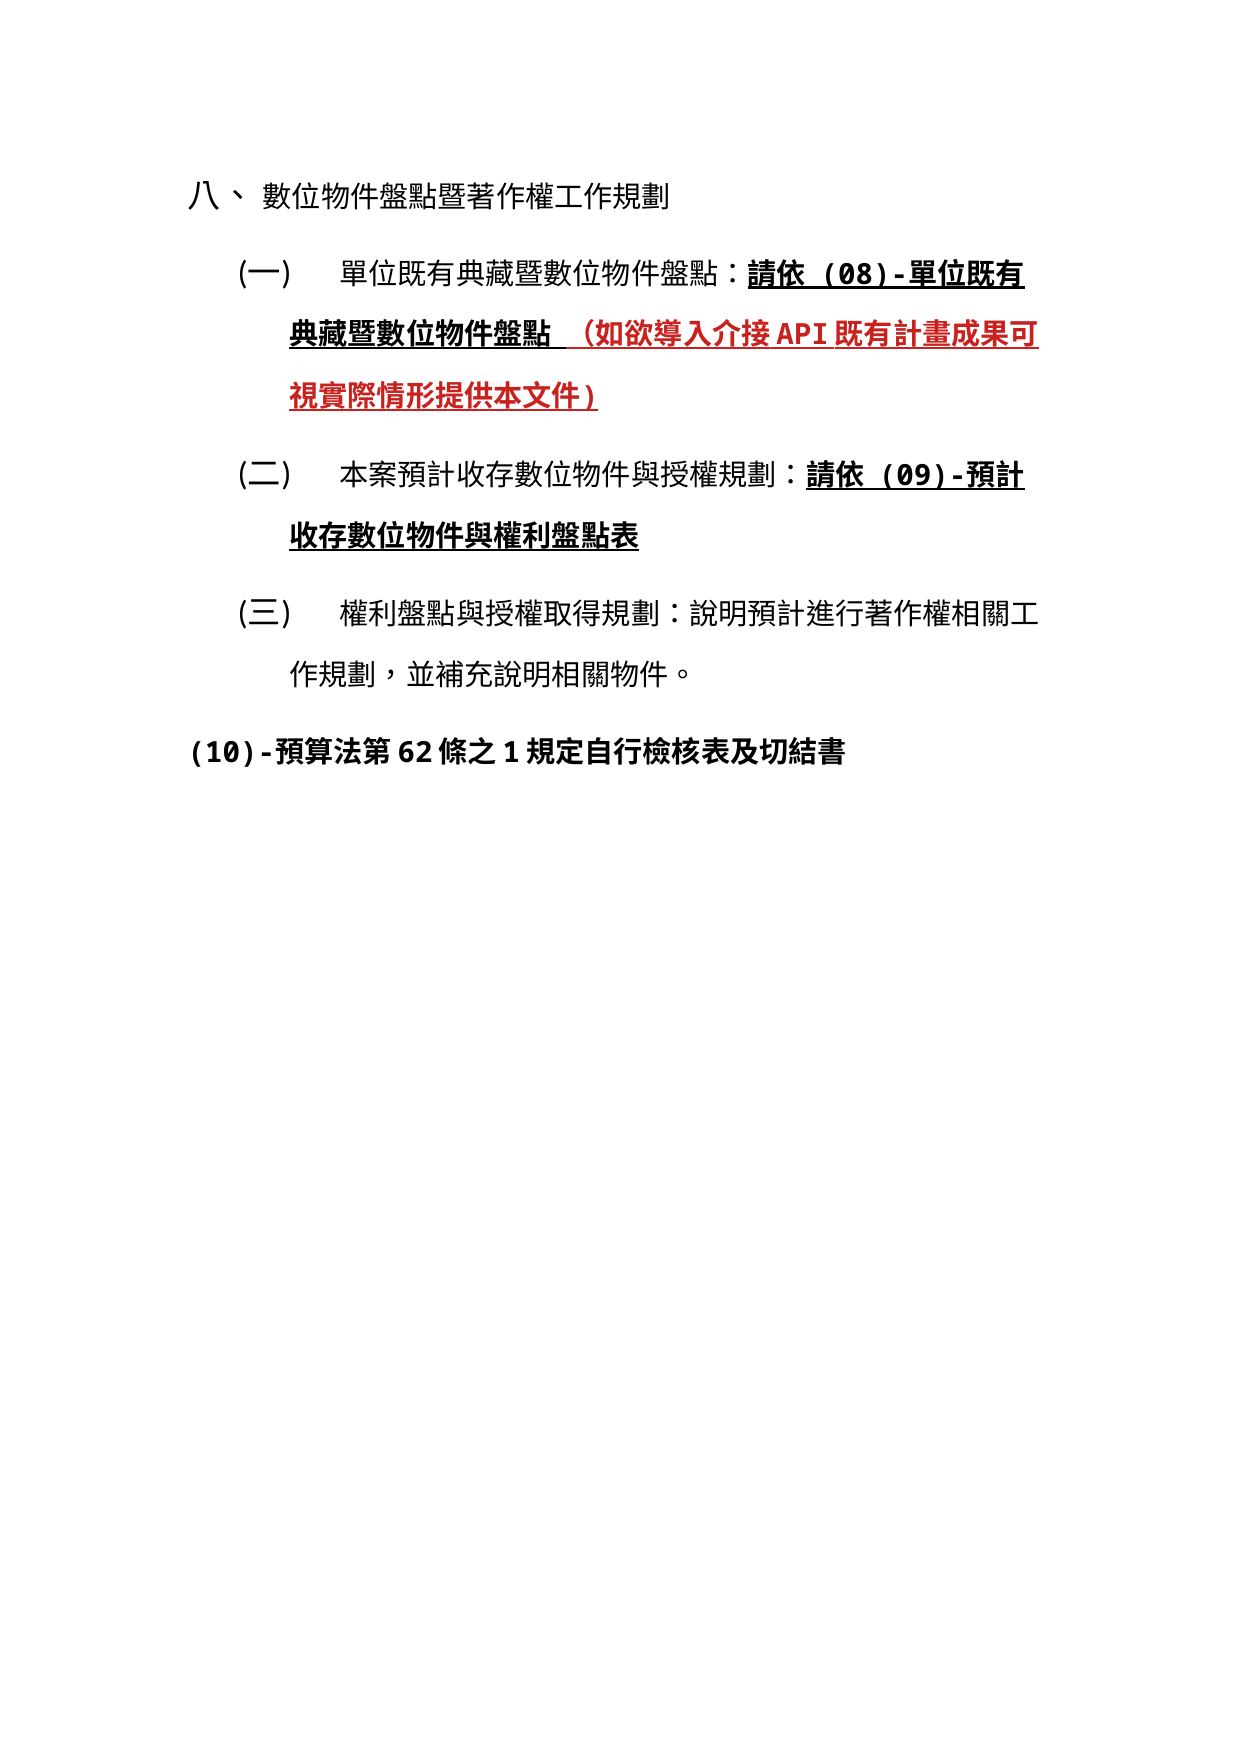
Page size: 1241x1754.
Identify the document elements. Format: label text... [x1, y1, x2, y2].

list 權利盤點與授權取得規劃：說明預計進行著作權相關工作規劃，並補充說明相關物件。 [237, 578, 1053, 703]
list 單位既有典藏暨數位物件盤點：請依 (08)-單位既有典藏暨數位物件盤點 （如欲導入介接API既有計畫成果可視實際情形提供本文件) [237, 237, 1053, 424]
list 數位物件盤點暨著作權工作規劃 [187, 161, 1053, 223]
list 本案預計收存數位物件與授權規劃：請依 (09)-預計收存數位物件與權利盤點表 [237, 439, 1053, 563]
text (10)-預算法第62條之1規定自行檢核表及切結書 [187, 717, 1053, 779]
